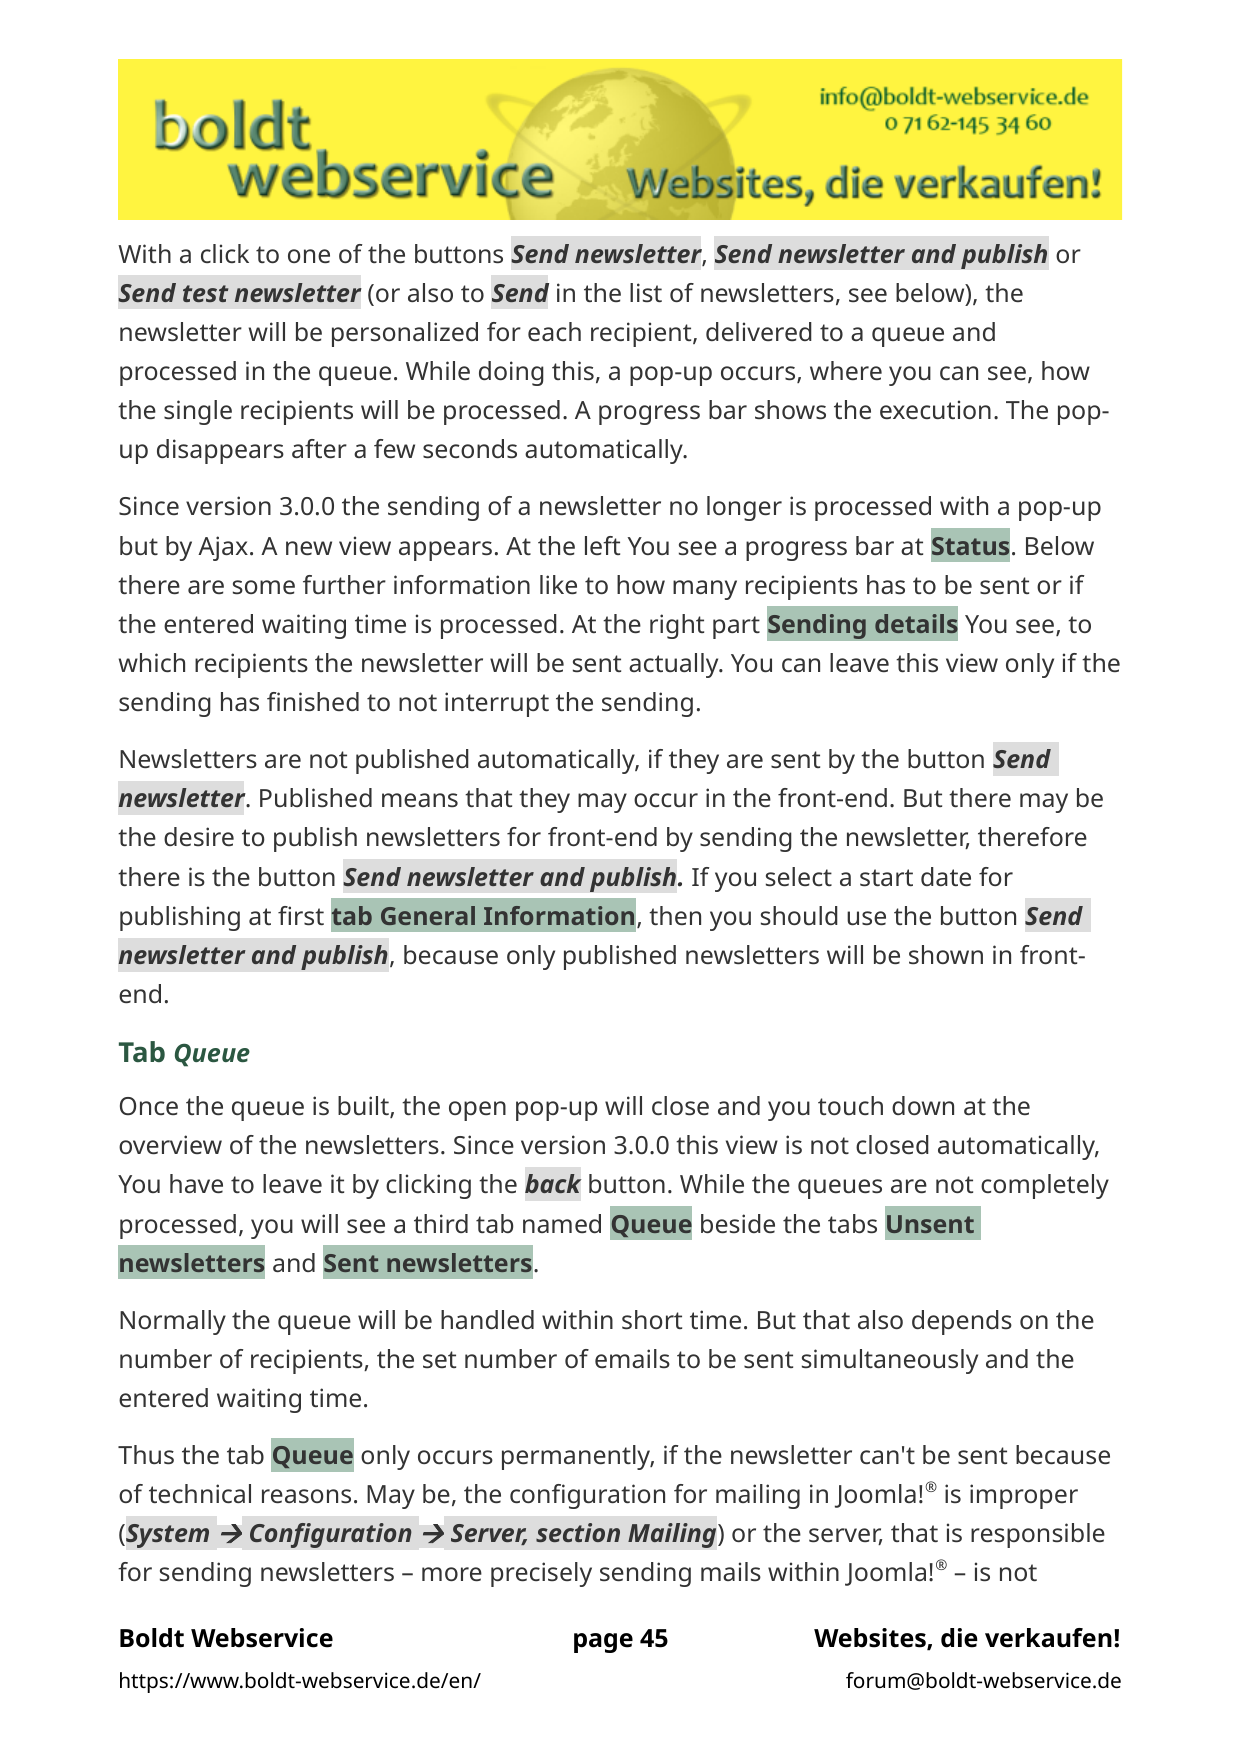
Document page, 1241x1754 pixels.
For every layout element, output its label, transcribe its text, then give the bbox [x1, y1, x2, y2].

text Normally the queue will be handled within short time. But that also depends on the number of recipients, the set number of emails to be sent simultaneously and the entered waiting time. [118, 1302, 1122, 1415]
text Since version 3.0.0 the sending of a newsletter no longer is processed with a pop-up but by Ajax. A new view appears. At the left You see a progress bar at Status. Below there are some further information like to how many recipients has to be sent or if the entered waiting time is processed. At the right part Sending details You see, to which recipients the newsletter will be sent actually. You can leave this view only if the sending has finished to not interrupt the sending. [118, 489, 1122, 719]
text Newsletters are not published automatically, if they are sent by the button Send newsletter. Published means that they may occur in the front-end. But there may be the desire to publish newsletters for front-end by sending the newsletter, therefore there is the button Send newsletter and publish. If you select a start date for publishing at first tab General Information, then you should use the button Send newsletter and publish, because only published newsletters will be shown in front-end. [118, 742, 1122, 1011]
picture [118, 59, 1123, 220]
subtitle Tab Queue [118, 1033, 1122, 1071]
text With a click to one of the buttons Send newsletter, Send newsletter and publish or Send test newsletter (or also to Send in the list of newsletters, see below), the newsletter will be personalized for each recipient, delivered to a queue and processed in the queue. While doing this, a pop-up occurs, where you can see, how the single recipients will be processed. A progress bar shows the execution. The pop-up disappears after a few seconds automatically. [118, 236, 1122, 466]
text Thus the tab Queue only occurs permanently, if the newsletter can't be sent because of technical reasons. May be, the configuration for mailing in Joomla!® is improper (System  Configuration  Server, section Mailing) or the server, that is responsible for sending newsletters – more precisely sending mails within Joomla!® – is not [118, 1437, 1122, 1589]
text Once the queue is built, the open pop-up will close and you touch down at the overview of the newsletters. Since version 3.0.0 this view is not closed automatically, You have to leave it by clicking the back button. While the queues are not completely processed, you will see a third tab named Queue beside the tabs Unsent newsletters and Sent newsletters. [118, 1089, 1122, 1279]
